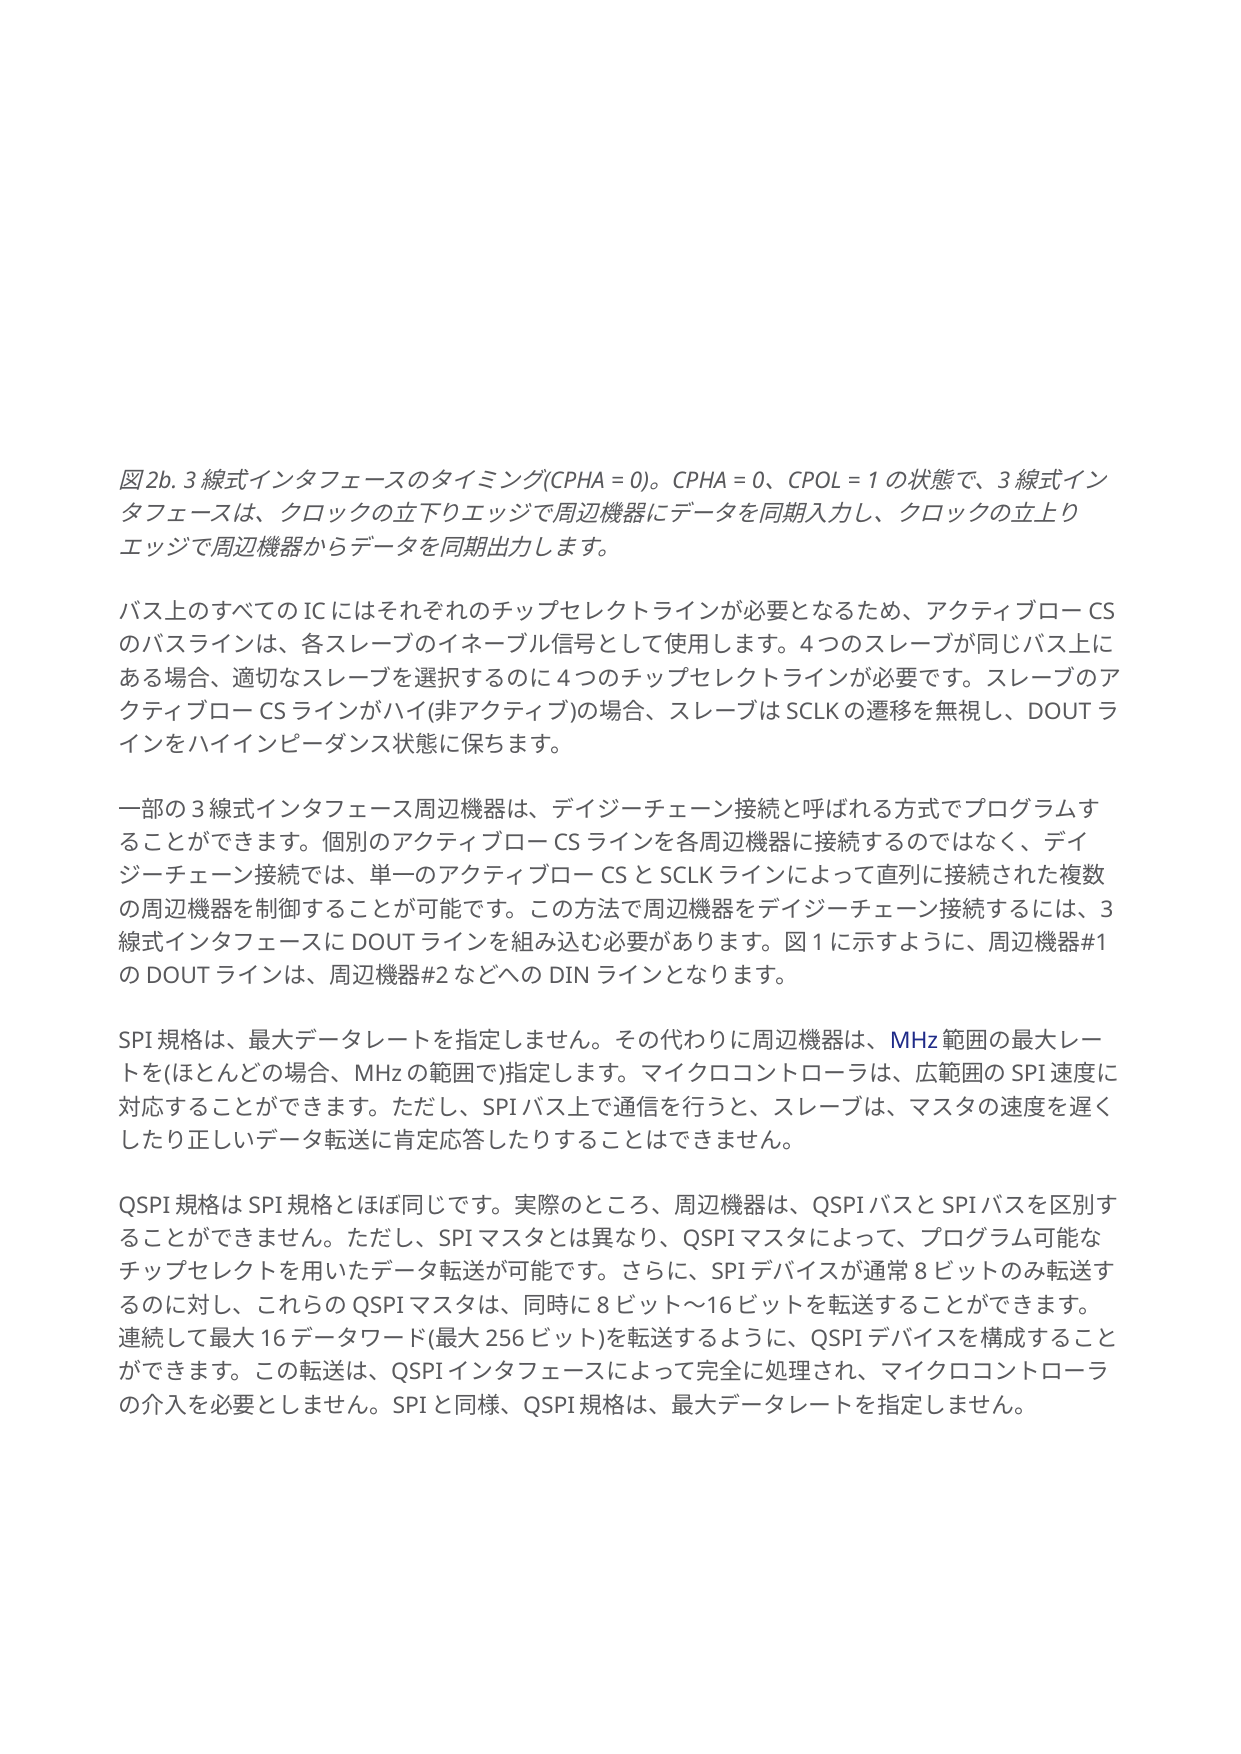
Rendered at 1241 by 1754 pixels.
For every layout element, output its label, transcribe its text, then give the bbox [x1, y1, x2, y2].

text 図2b. 3線式インタフェースのタイミング(CPHA = 0)。CPHA = 0、CPOL = 1の状態で、3線式インタフェースは、クロックの立下りエッジで周辺機器にデータを同期入力し、クロックの立上りエッジで周辺機器からデータを同期出力します。 バス上のすべてのICにはそれぞれのチップセレクトラインが必要となるため、アクティブローCSのバスラインは、各スレーブのイネーブル信号として使用します。4つのスレーブが同じバス上にある場合、適切なスレーブを選択するのに4つのチップセレクトラインが必要です。スレーブのアクティブローCSラインがハイ(非アクティブ)の場合、スレーブはSCLKの遷移を無視し、DOUTラインをハイインピーダンス状態に保ちます。 一部の3線式インタフェース周辺機器は、デイジーチェーン接続と呼ばれる方式でプログラムすることができます。個別のアクティブローCSラインを各周辺機器に接続するのではなく、デイジーチェーン接続では、単一のアクティブローCSとSCLKラインによって直列に接続された複数の周辺機器を制御することが可能です。この方法で周辺機器をデイジーチェーン接続するには、3線式インタフェースにDOUTラインを組み込む必要があります。図1に示すように、周辺機器#1のDOUTラインは、周辺機器#2などへのDINラインとなります。 SPI規格は、最大データレートを指定しません。その代わりに周辺機器は、MHz範囲の最大レートを(ほとんどの場合、MHzの範囲で)指定します。マイクロコントローラは、広範囲のSPI速度に対応することができます。ただし、SPIバス上で通信を行うと、スレーブは、マスタの速度を遅くしたり正しいデータ転送に肯定応答したりすることはできません。 QSPI規格はSPI規格とほぼ同じです。実際のところ、周辺機器は、QSPIバスとSPIバスを区別することができません。ただし、SPIマスタとは異なり、QSPIマスタによって、プログラム可能なチップセレクトを用いたデータ転送が可能です。さらに、SPIデバイスが通常8ビットのみ転送するのに対し、これらのQSPIマスタは、同時に8ビット～16ビットを転送することができます。連続して最大16データワード(最大256ビット)を転送するように、QSPIデバイスを構成することができます。この転送は、QSPIインタフェースによって完全に処理され、マイクロコントローラの介入を必要としません。SPIと同様、QSPI規格は、最大データレートを指定しません。 [118, 118, 1122, 1420]
